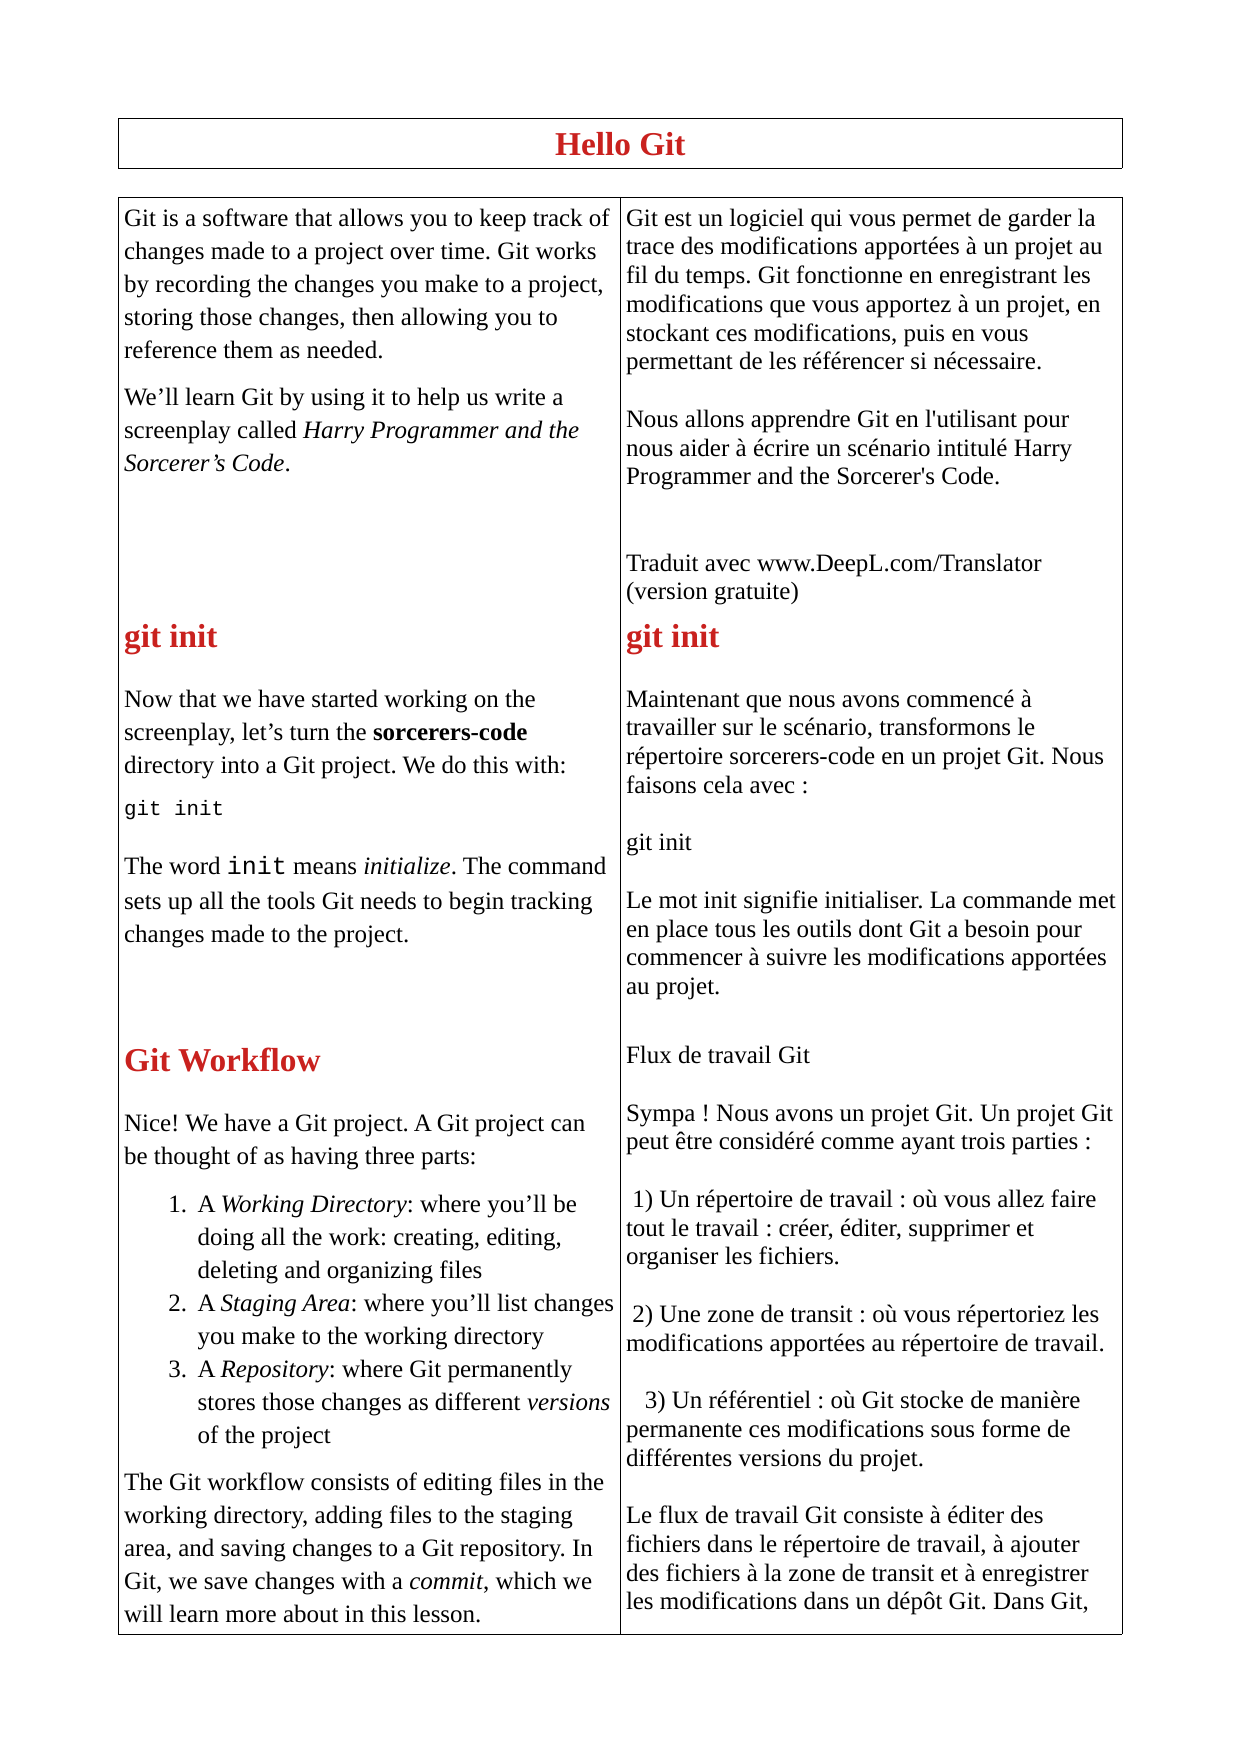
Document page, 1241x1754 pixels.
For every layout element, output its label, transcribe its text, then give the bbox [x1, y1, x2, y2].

table_header Hello Git [119, 119, 1122, 168]
table_cell Git Workflow Nice! We have a Git project. A Git project can be thought of as having three parts: A Working Directory: where you’ll be doing all the work: creating, editing, deleting and organizing files A Staging Area: where you’ll list changes you make to the working directory A Repository: where Git permanently stores those changes as different versions of the project The Git workflow consists of editing files in the working directory, adding files to the staging area, and saving changes to a Git repository. In Git, we save changes with a commit, which we will learn more about in this lesson. [119, 1035, 620, 1634]
table_header Git est un logiciel qui vous permet de garder la trace des modifications apportées à un projet au fil du temps. Git fonctionne en enregistrant les modifications que vous apportez à un projet, en stockant ces modifications, puis en vous permettant de les référencer si nécessaire. Nous allons apprendre Git en l'utilisant pour nous aider à écrire un scénario intitulé Harry Programmer and the Sorcerer's Code. Traduit avec www.DeepL.com/Translator (version gratuite) [621, 198, 1122, 611]
table_cell git init Maintenant que nous avons commencé à travailler sur le scénario, transformons le répertoire sorcerers-code en un projet Git. Nous faisons cela avec : git init Le mot init signifie initialiser. La commande met en place tous les outils dont Git a besoin pour commencer à suivre les modifications apportées au projet. [621, 611, 1122, 1034]
table_header Git is a software that allows you to keep track of changes made to a project over time. Git works by recording the changes you make to a project, storing those changes, then allowing you to reference them as needed. We’ll learn Git by using it to help us write a screenplay called Harry Programmer and the Sorcerer’s Code. [119, 198, 620, 611]
table_cell git init Now that we have started working on the screenplay, let’s turn the sorcerers-code directory into a Git project. We do this with: git init The word init means initialize. The command sets up all the tools Git needs to begin tracking changes made to the project. [119, 611, 620, 1034]
table_cell Flux de travail Git Sympa ! Nous avons un projet Git. Un projet Git peut être considéré comme ayant trois parties : 1) Un répertoire de travail : où vous allez faire tout le travail : créer, éditer, supprimer et organiser les fichiers. 2) Une zone de transit : où vous répertoriez les modifications apportées au répertoire de travail. 3) Un référentiel : où Git stocke de manière permanente ces modifications sous forme de différentes versions du projet. Le flux de travail Git consiste à éditer des fichiers dans le répertoire de travail, à ajouter des fichiers à la zone de transit et à enregistrer les modifications dans un dépôt Git. Dans Git, [621, 1035, 1122, 1634]
